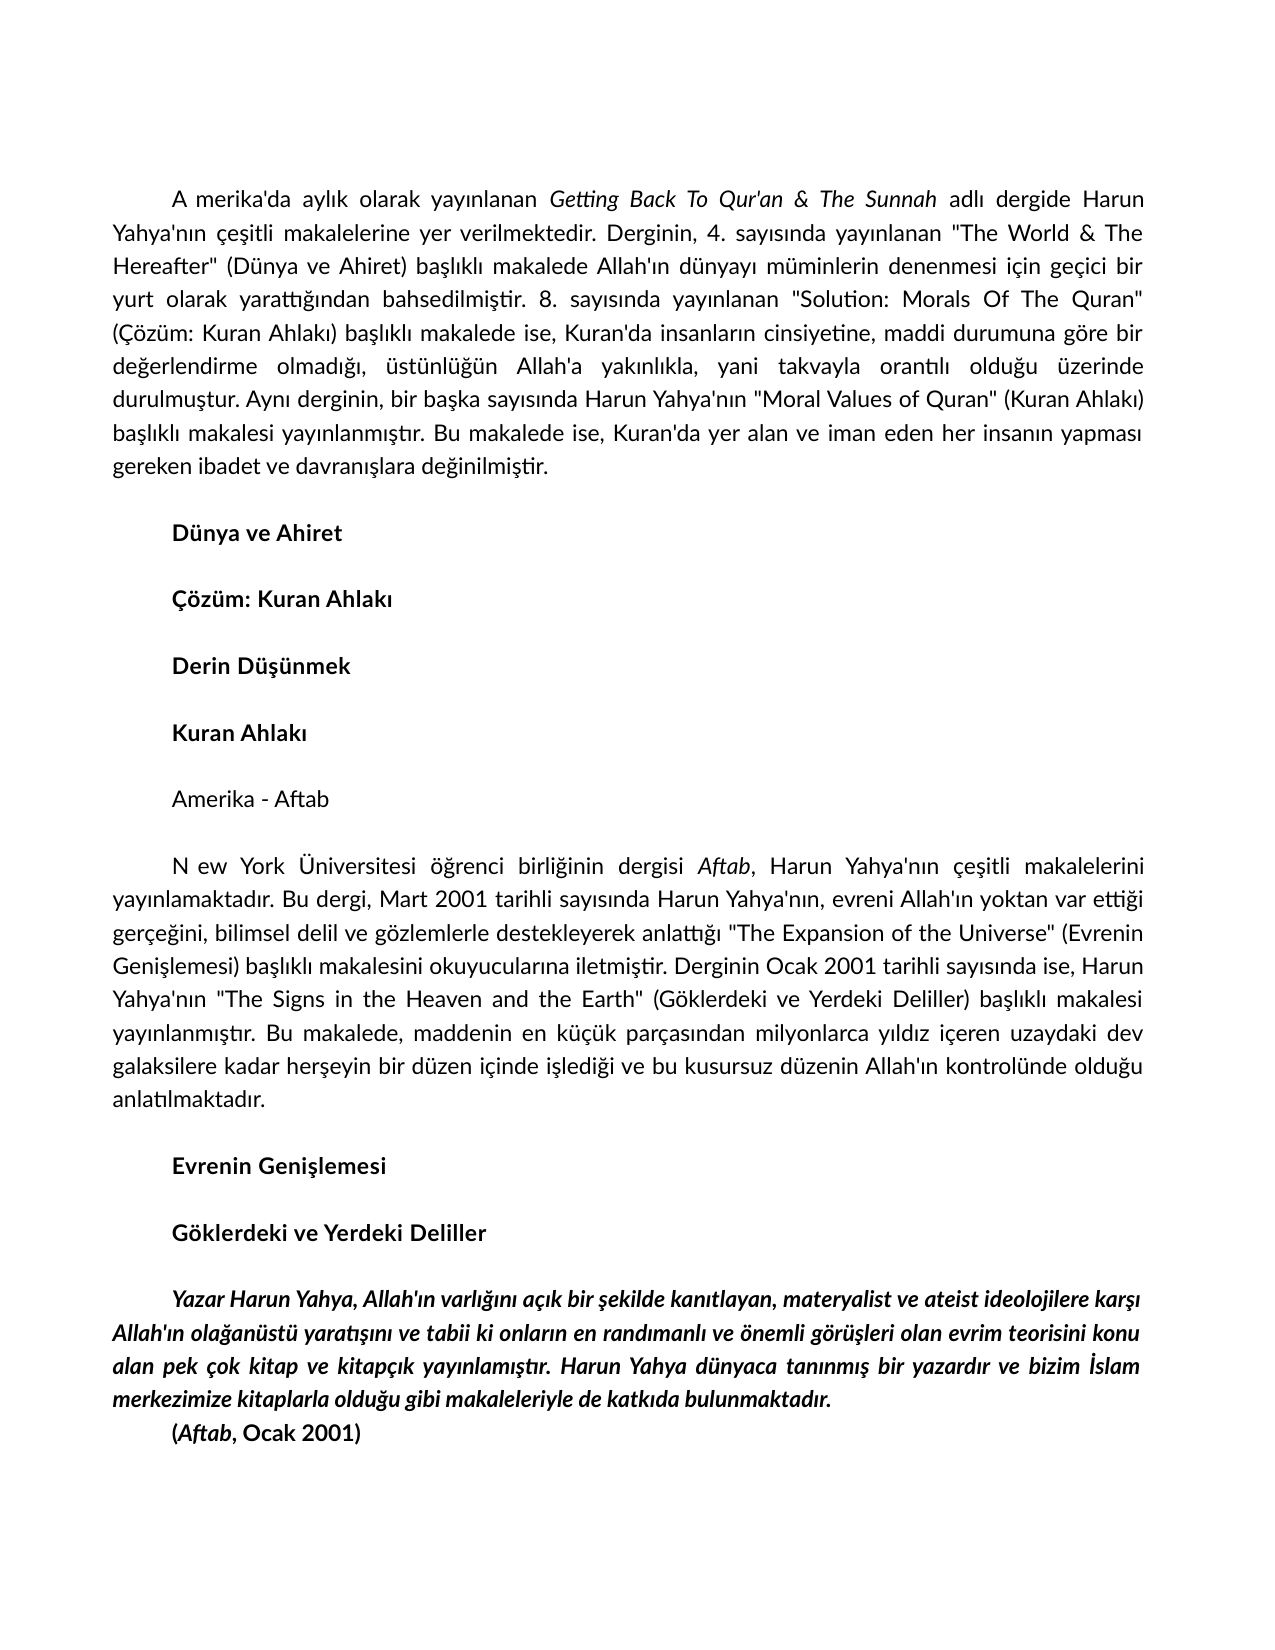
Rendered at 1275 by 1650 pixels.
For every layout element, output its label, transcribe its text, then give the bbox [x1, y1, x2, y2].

text Kuran Ahlakı [112, 714, 1145, 748]
text Dünya ve Ahiret [112, 514, 1145, 548]
text Amerika'da aylık olarak yayınlanan Getting Back To Qur'an & The Sunnah adlı dergide Harun Yahya'nın çeşitli makalelerine yer verilmektedir. Derginin, 4. sayısında yayınlanan "The World & The Hereafter" (Dünya ve Ahiret) başlıklı makalede Allah'ın dünyayı müminlerin denenmesi için geçici bir yurt olarak yarattığından bahsedilmiştir. 8. sayısında yayınlanan "Solution: Morals Of The Quran" (Çözüm: Kuran Ahlakı) başlıklı makalede ise, Kuran'da insanların cinsiyetine, maddi durumuna göre bir değerlendirme olmadığı, üstünlüğün Allah'a yakınlıkla, yani takvayla orantılı olduğu üzerinde durulmuştur. Aynı derginin, bir başka sayısında Harun Yahya'nın "Moral Values of Quran" (Kuran Ahlakı) başlıklı makalesi yayınlanmıştır. Bu makalede ise, Kuran'da yer alan ve iman eden her insanın yapması gereken ibadet ve davranışlara değinilmiştir. [112, 181, 1145, 481]
text Evrenin Genişlemesi [112, 1148, 1145, 1181]
text New York Üniversitesi öğrenci birliğinin dergisi Aftab, Harun Yahya'nın çeşitli makalelerini yayınlamaktadır. Bu dergi, Mart 2001 tarihli sayısında Harun Yahya'nın, evreni Allah'ın yoktan var ettiği gerçeğini, bilimsel delil ve gözlemlerle destekleyerek anlattığı "The Expansion of the Universe" (Evrenin Genişlemesi) başlıklı makalesini okuyucularına iletmiştir. Derginin Ocak 2001 tarihli sayısında ise, Harun Yahya'nın "The Signs in the Heaven and the Earth" (Göklerdeki ve Yerdeki Deliller) başlıklı makalesi yayınlanmıştır. Bu makalede, maddenin en küçük parçasından milyonlarca yıldız içeren uzaydaki dev galaksilere kadar herşeyin bir düzen içinde işlediği ve bu kusursuz düzenin Allah'ın kontrolünde olduğu anlatılmaktadır. [112, 848, 1145, 1114]
text Derin Düşünmek [112, 648, 1145, 681]
text Amerika - Aftab [112, 781, 1145, 814]
text Çözüm: Kuran Ahlakı [112, 581, 1145, 614]
text Yazar Harun Yahya, Allah'ın varlığını açık bir şekilde kanıtlayan, materyalist ve ateist ideolojilere karşı Allah'ın olağanüstü yaratışını ve tabii ki onların en randımanlı ve önemli görüşleri olan evrim teorisini konu alan pek çok kitap ve kitapçık yayınlamıştır. Harun Yahya dünyaca tanınmış bir yazardır ve bizim İslam merkezimize kitaplarla olduğu gibi makaleleriyle de katkıda bulunmaktadır. [112, 1281, 1145, 1414]
text Göklerdeki ve Yerdeki Deliller [112, 1214, 1145, 1248]
text (Aftab, Ocak 2001) [112, 1414, 1145, 1448]
